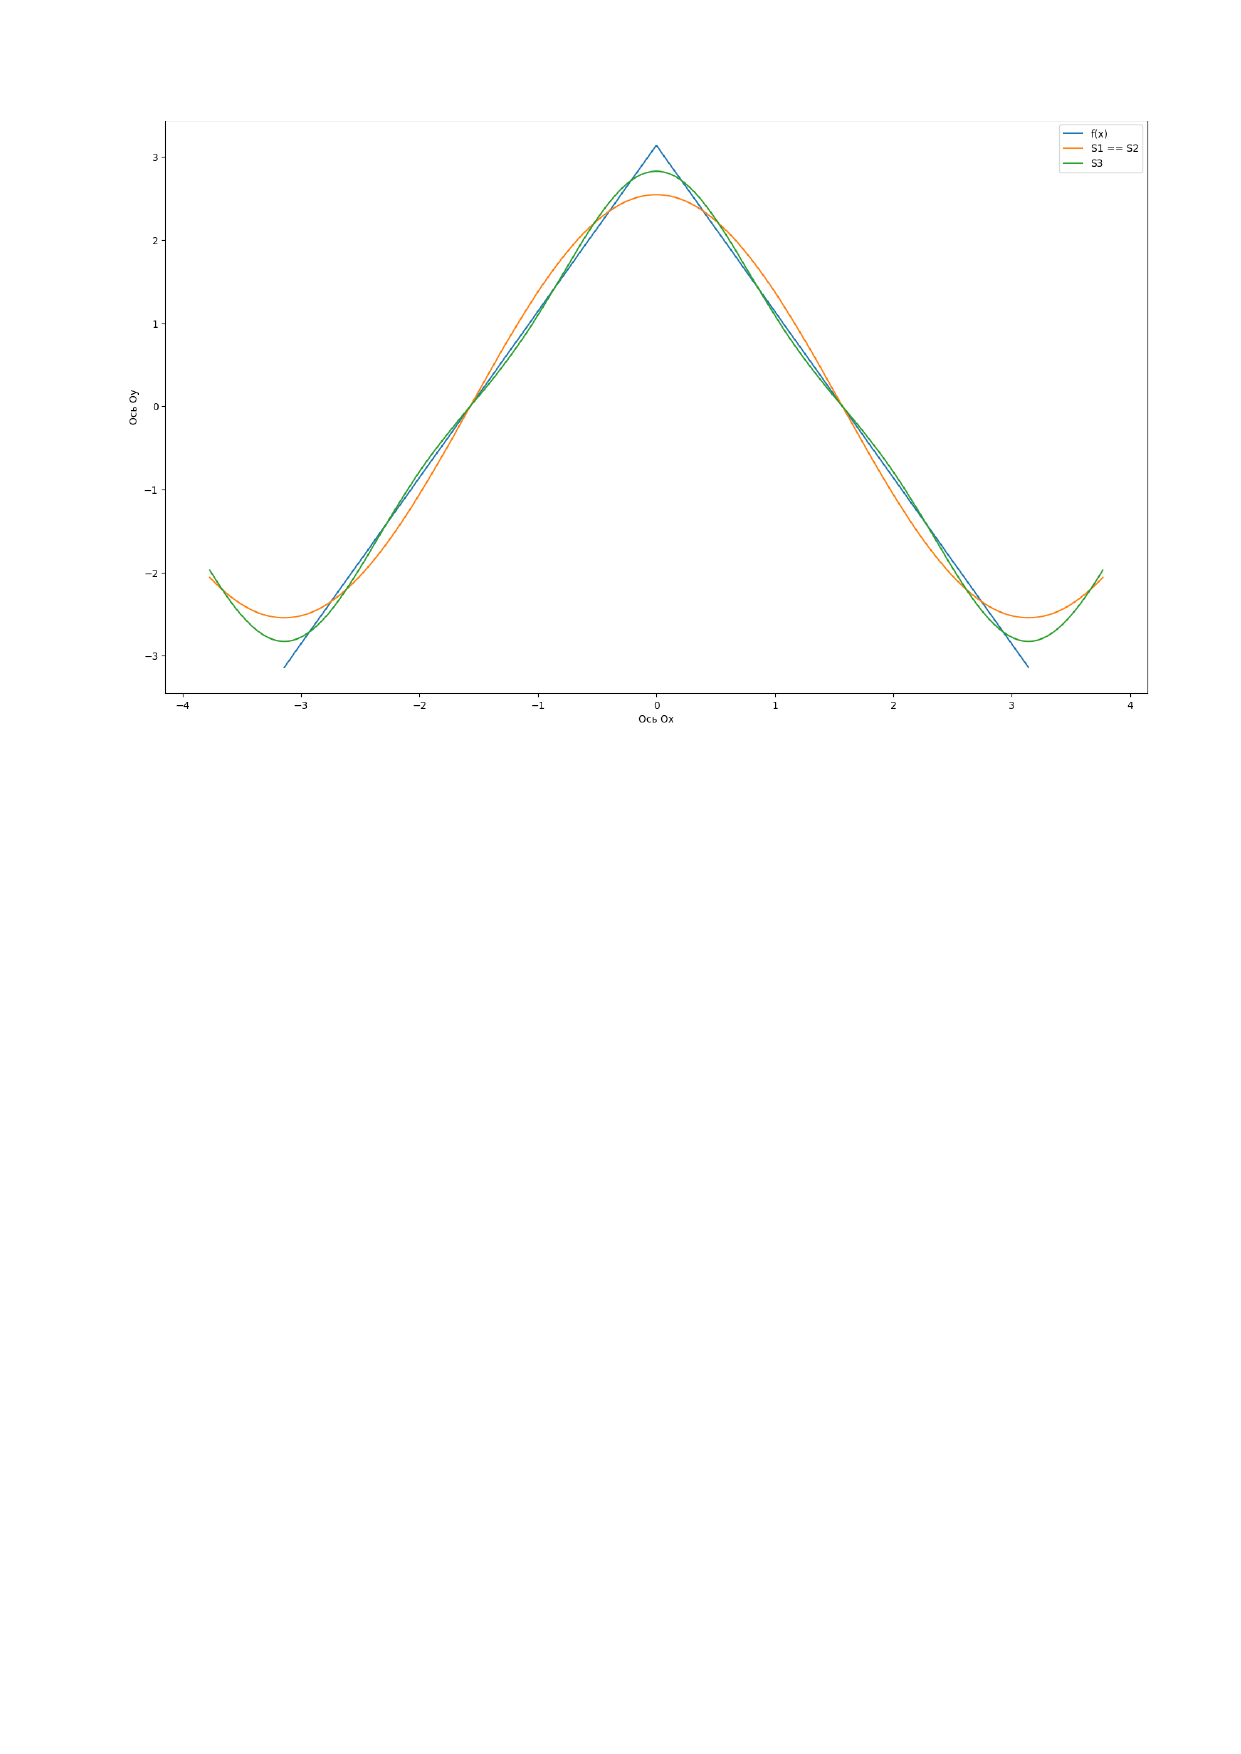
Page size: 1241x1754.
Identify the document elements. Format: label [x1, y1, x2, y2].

picture [127, 121, 1152, 727]
